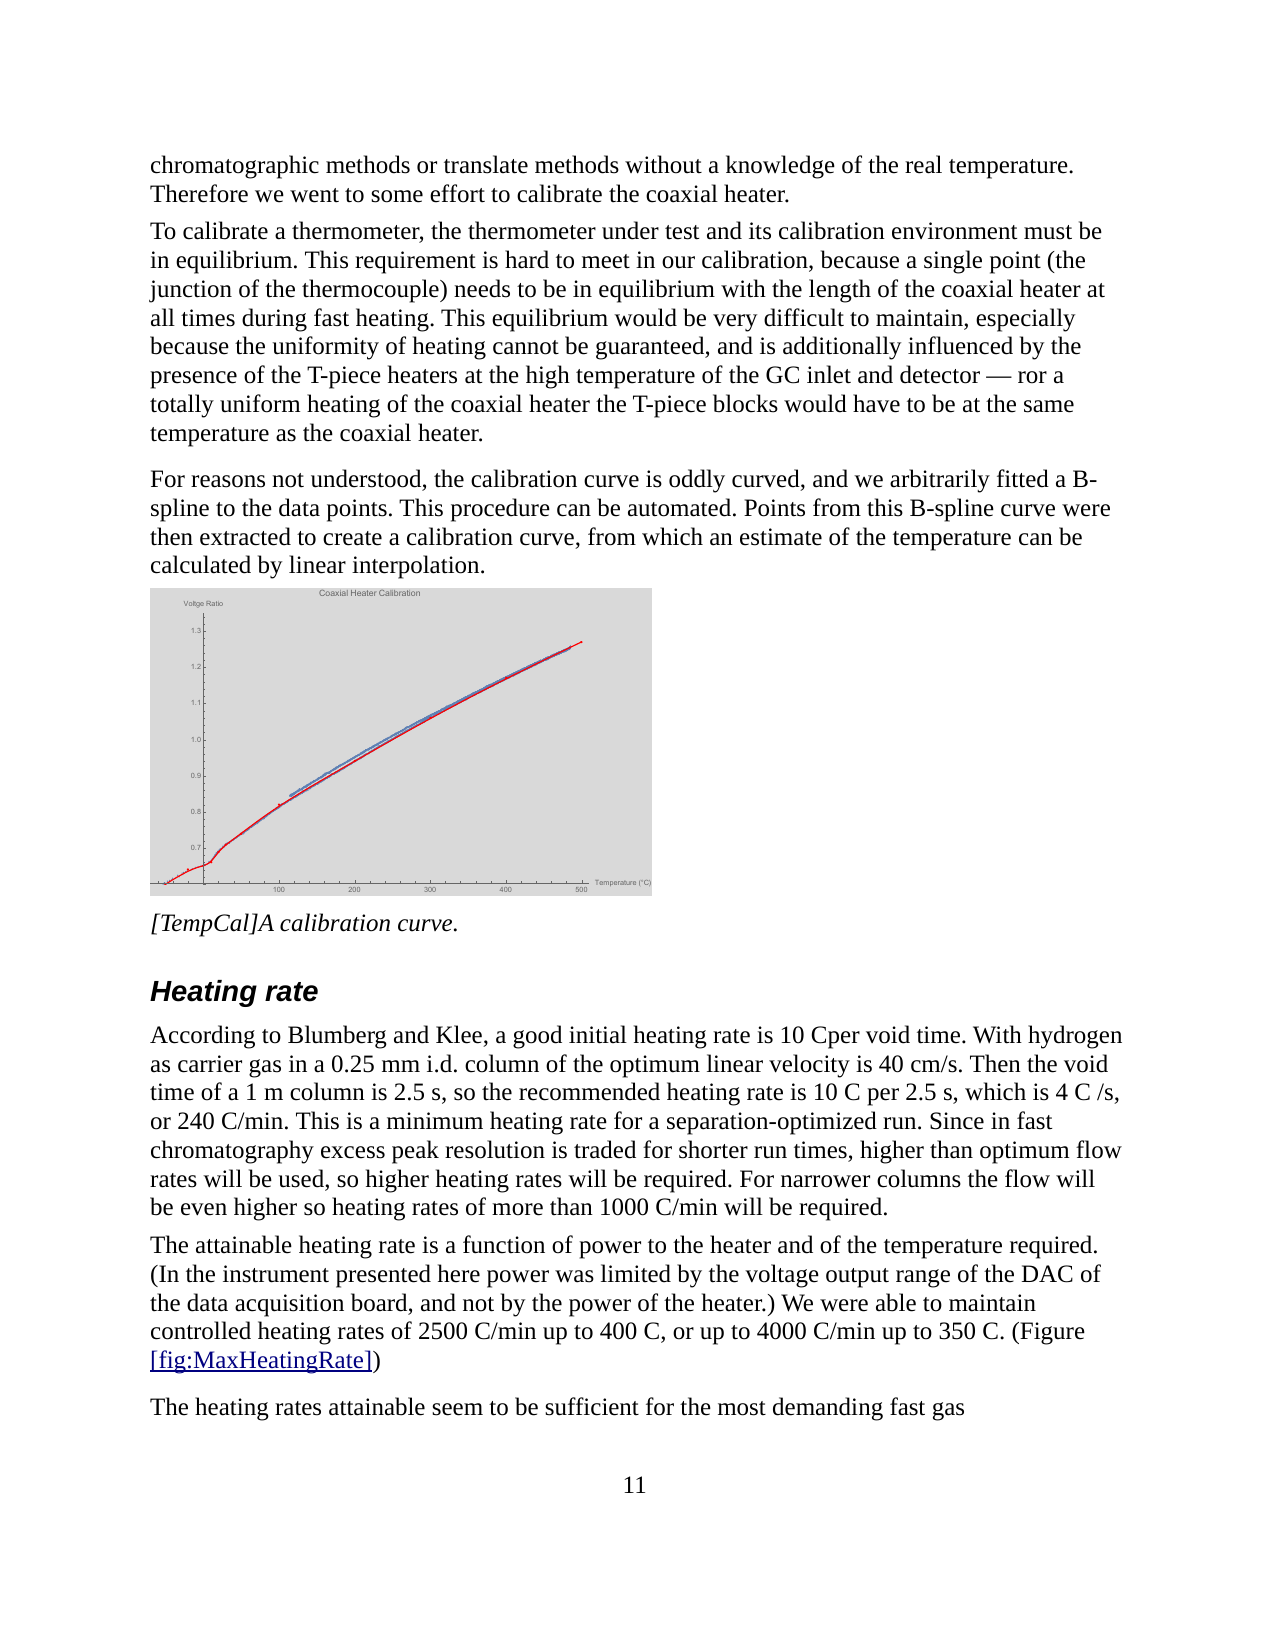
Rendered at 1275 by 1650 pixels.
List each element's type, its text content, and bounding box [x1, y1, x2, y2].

text For reasons not understood, the calibration curve is oddly curved, and we arbitrarily fitted a B-spline to the data points. This procedure can be automated. Points from this B-spline curve were then extracted to create a calibration curve, from which an estimate of the temperature can be calculated by linear interpolation. [150, 464, 1125, 579]
text To calibrate a thermometer, the thermometer under test and its calibration environment must be in equilibrium. This requirement is hard to meet in our calibration, because a single point (the junction of the thermocouple) needs to be in equilibrium with the length of the coaxial heater at all times during fast heating. This equilibrium would be very difficult to maintain, especially because the uniformity of heating cannot be guaranteed, and is additionally influenced by the presence of the T-piece heaters at the high temperature of the GC inlet and detector — ror a totally uniform heating of the coaxial heater the T-piece blocks would have to be at the same temperature as the coaxial heater. [150, 216, 1125, 446]
text According to Blumberg and Klee, a good initial heating rate is 10 Cper void time. With hydrogen as carrier gas in a 0.25 mm i.d. column of the optimum linear velocity is 40 cm/s. Then the void time of a 1 m column is 2.5 s, so the recommended heating rate is 10 C per 2.5 s, which is 4 C /s, or 240 C/min. This is a minimum heating rate for a separation-optimized run. Since in fast chromatography excess peak resolution is traded for shorter run times, higher than optimum flow rates will be used, so higher heating rates will be required. For narrower columns the flow will be even higher so heating rates of more than 1000 C/min will be required. [150, 1020, 1125, 1221]
text [TempCal]A calibration curve. [150, 908, 1125, 936]
text chromatographic methods or translate methods without a knowledge of the real temperature. Therefore we went to some effort to calibrate the coaxial heater. [150, 150, 1125, 207]
text The heating rates attainable seem to be sufficient for the most demanding fast gas [150, 1392, 1125, 1421]
text The attainable heating rate is a function of power to the heater and of the temperature required. (In the instrument presented here power was limited by the voltage output range of the DAC of the data acquisition board, and not by the power of the heater.) We were able to maintain controlled heating rates of 2500 C/min up to 400 C, or up to 4000 C/min up to 350 C. (Figure [fig:MaxHeatingRate]) [150, 1230, 1125, 1374]
subtitle Heating rate [150, 974, 1125, 1007]
